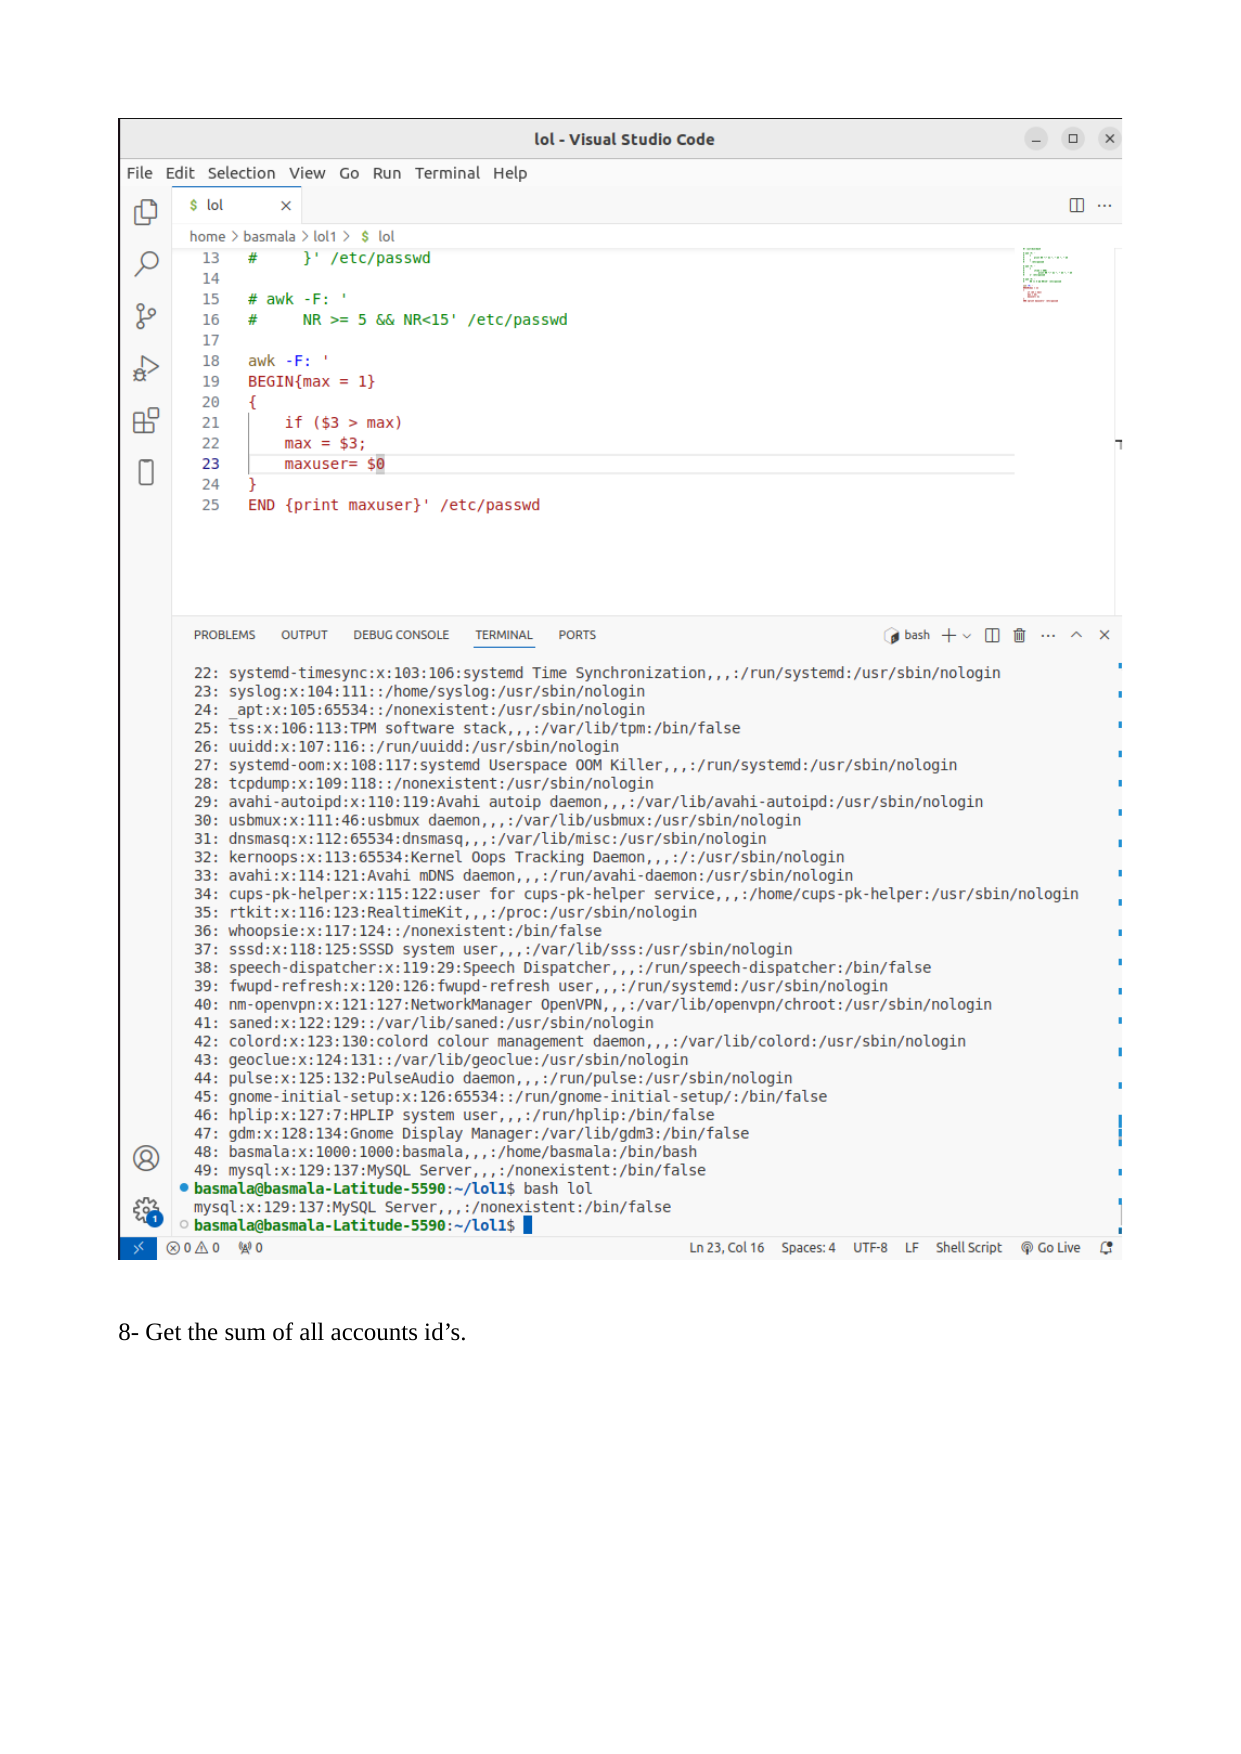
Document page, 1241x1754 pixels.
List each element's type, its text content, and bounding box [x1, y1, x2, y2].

picture [118, 118, 1123, 1260]
text 8- Get the sum of all accounts id’s. [118, 1317, 1122, 1346]
